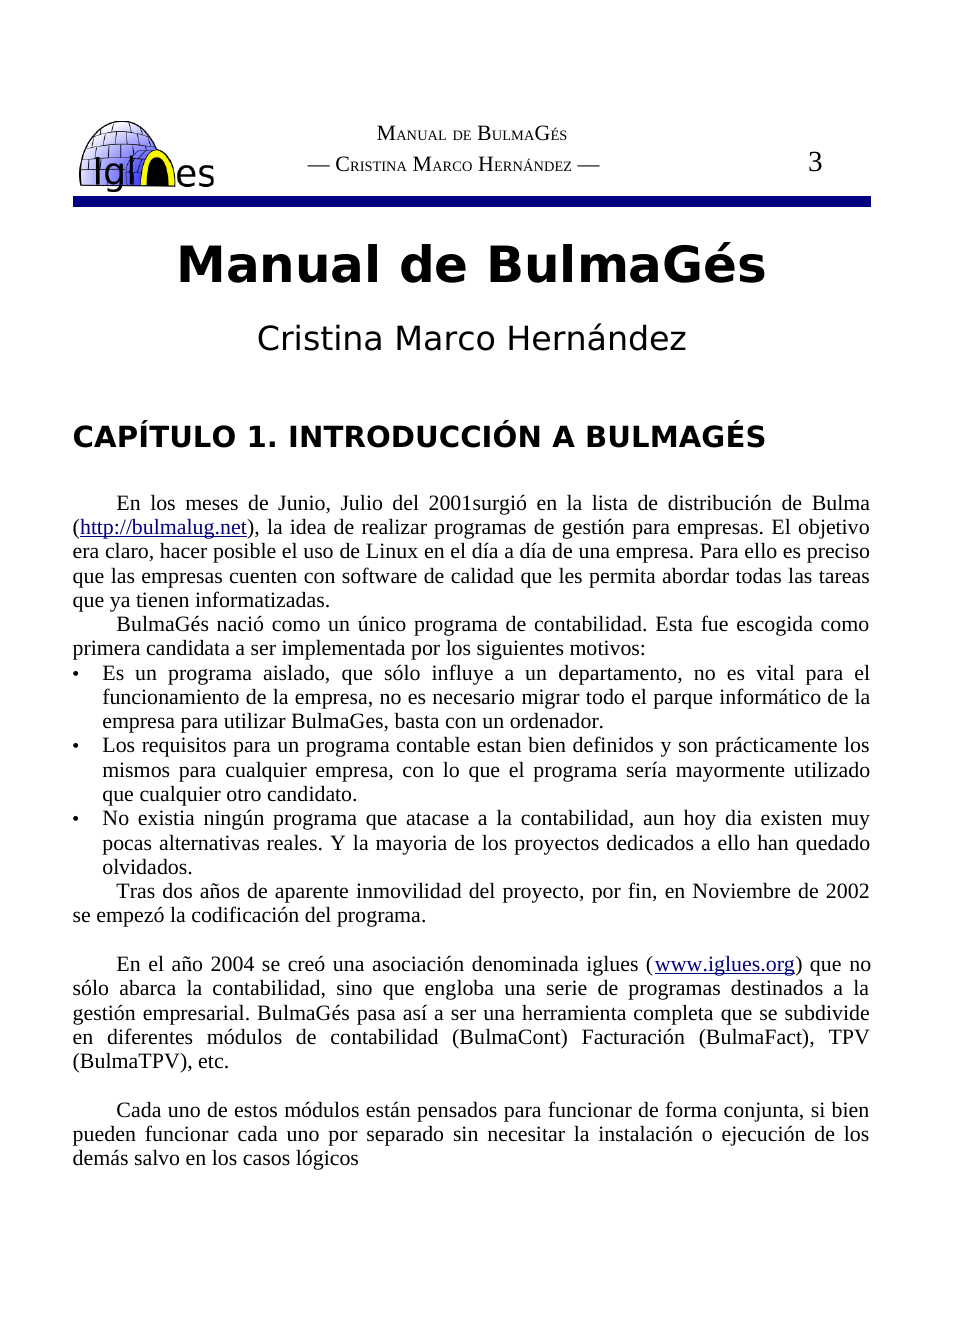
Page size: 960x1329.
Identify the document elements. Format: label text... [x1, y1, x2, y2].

list Es un programa aislado, que sólo influye a un departamento, no es vital para el funcionamiento de la empresa, no es necesario migrar todo el parque informático de la empresa para utilizar BulmaGes, basta con un ordenador. [72, 661, 871, 733]
picture [79, 121, 214, 192]
text En los meses de Junio, Julio del 2001surgió en la lista de distribución de Bulma (http://bulmalug.net), la idea de realizar programas de gestión para empresas. El objetivo era claro, hacer posible el uso de Linux en el día a día de una empresa. Para ello es preciso que las empresas cuenten con software de calidad que les permita abordar todas las tareas que ya tienen informatizadas. [72, 491, 871, 612]
text BulmaGés nació como un único programa de contabilidad. Esta fue escogida como primera candidata a ser implementada por los siguientes motivos: [72, 612, 871, 661]
title Manual de BulmaGés [72, 236, 871, 294]
list Los requisitos para un programa contable estan bien definidos y son prácticamente los mismos para cualquier empresa, con lo que el programa sería mayormente utilizado que cualquier otro candidato. [72, 733, 871, 806]
subtitle Cristina Marco Hernández [72, 319, 871, 358]
subtitle CAPÍTULO 1. INTRODUCCIÓN A BULMAGÉS [72, 420, 871, 454]
list No existia ningún programa que atacase a la contabilidad, aun hoy dia existen muy pocas alternativas reales. Y la mayoria de los proyectos dedicados a ello han quedado olvidados. [72, 806, 871, 879]
text Cada uno de estos módulos están pensados para funcionar de forma conjunta, si bien pueden funcionar cada uno por separado sin necesitar la instalación o ejecución de los demás salvo en los casos lógicos [72, 1097, 871, 1170]
text Tras dos años de aparente inmovilidad del proyecto, por fin, en Noviembre de 2002 se empezó la codificación del programa. [72, 879, 871, 928]
text En el año 2004 se creó una asociación denominada iglues (www.iglues.org) que no sólo abarca la contabilidad, sino que engloba una serie de programas destinados a la gestión empresarial. BulmaGés pasa así a ser una herramienta completa que se subdivide en diferentes módulos de contabilidad (BulmaCont) Facturación (BulmaFact), TPV (BulmaTPV), etc. [72, 952, 871, 1073]
